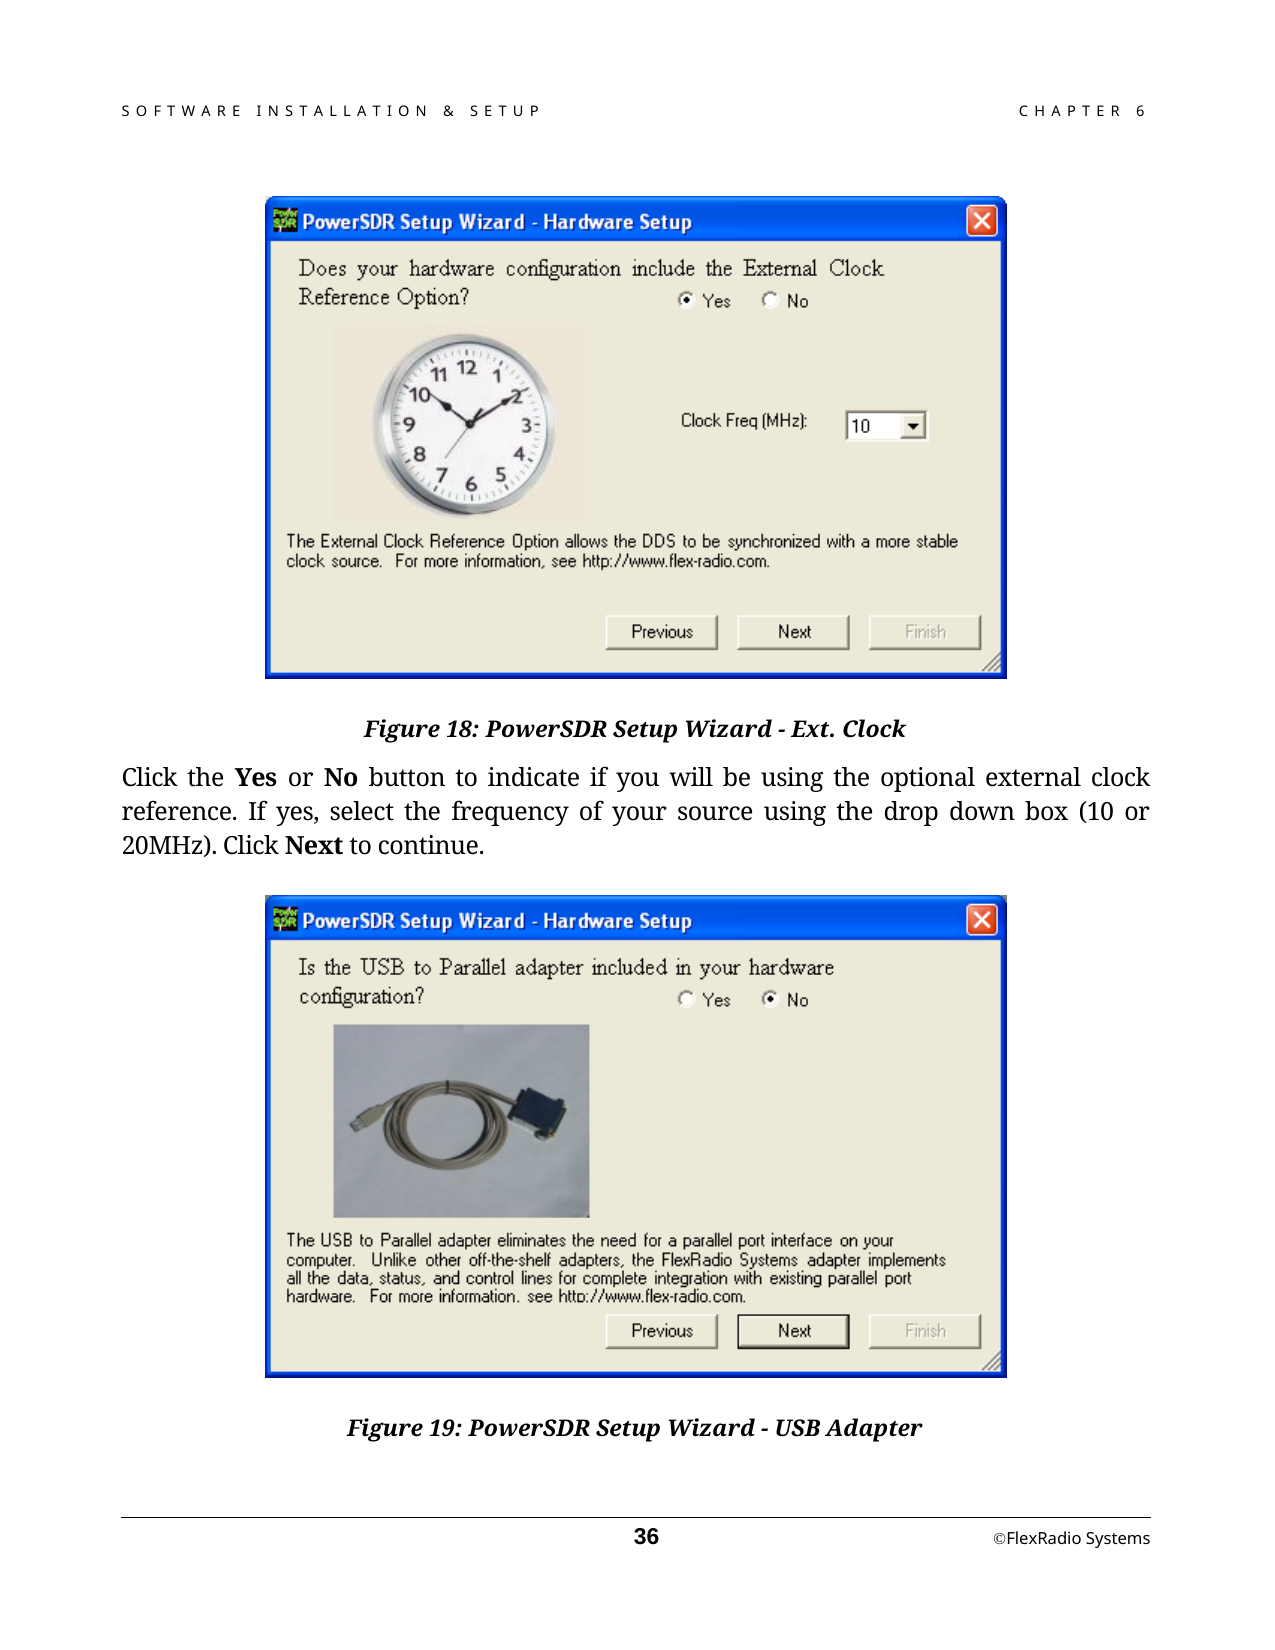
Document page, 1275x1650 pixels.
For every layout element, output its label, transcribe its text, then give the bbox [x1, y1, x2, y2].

picture [265, 895, 1007, 1378]
text Figure 18: PowerSDR Setup Wizard - Ext. Clock [121, 712, 1151, 744]
text Figure 19: PowerSDR Setup Wizard - USB Adapter [121, 1412, 1151, 1443]
text Click the Yes or No button to indicate if you will be using the optional external clock reference. If yes, select the frequency of your source using the drop down box (10 or 20MHz). Click Next to continue. [121, 759, 1151, 862]
picture [265, 196, 1007, 679]
